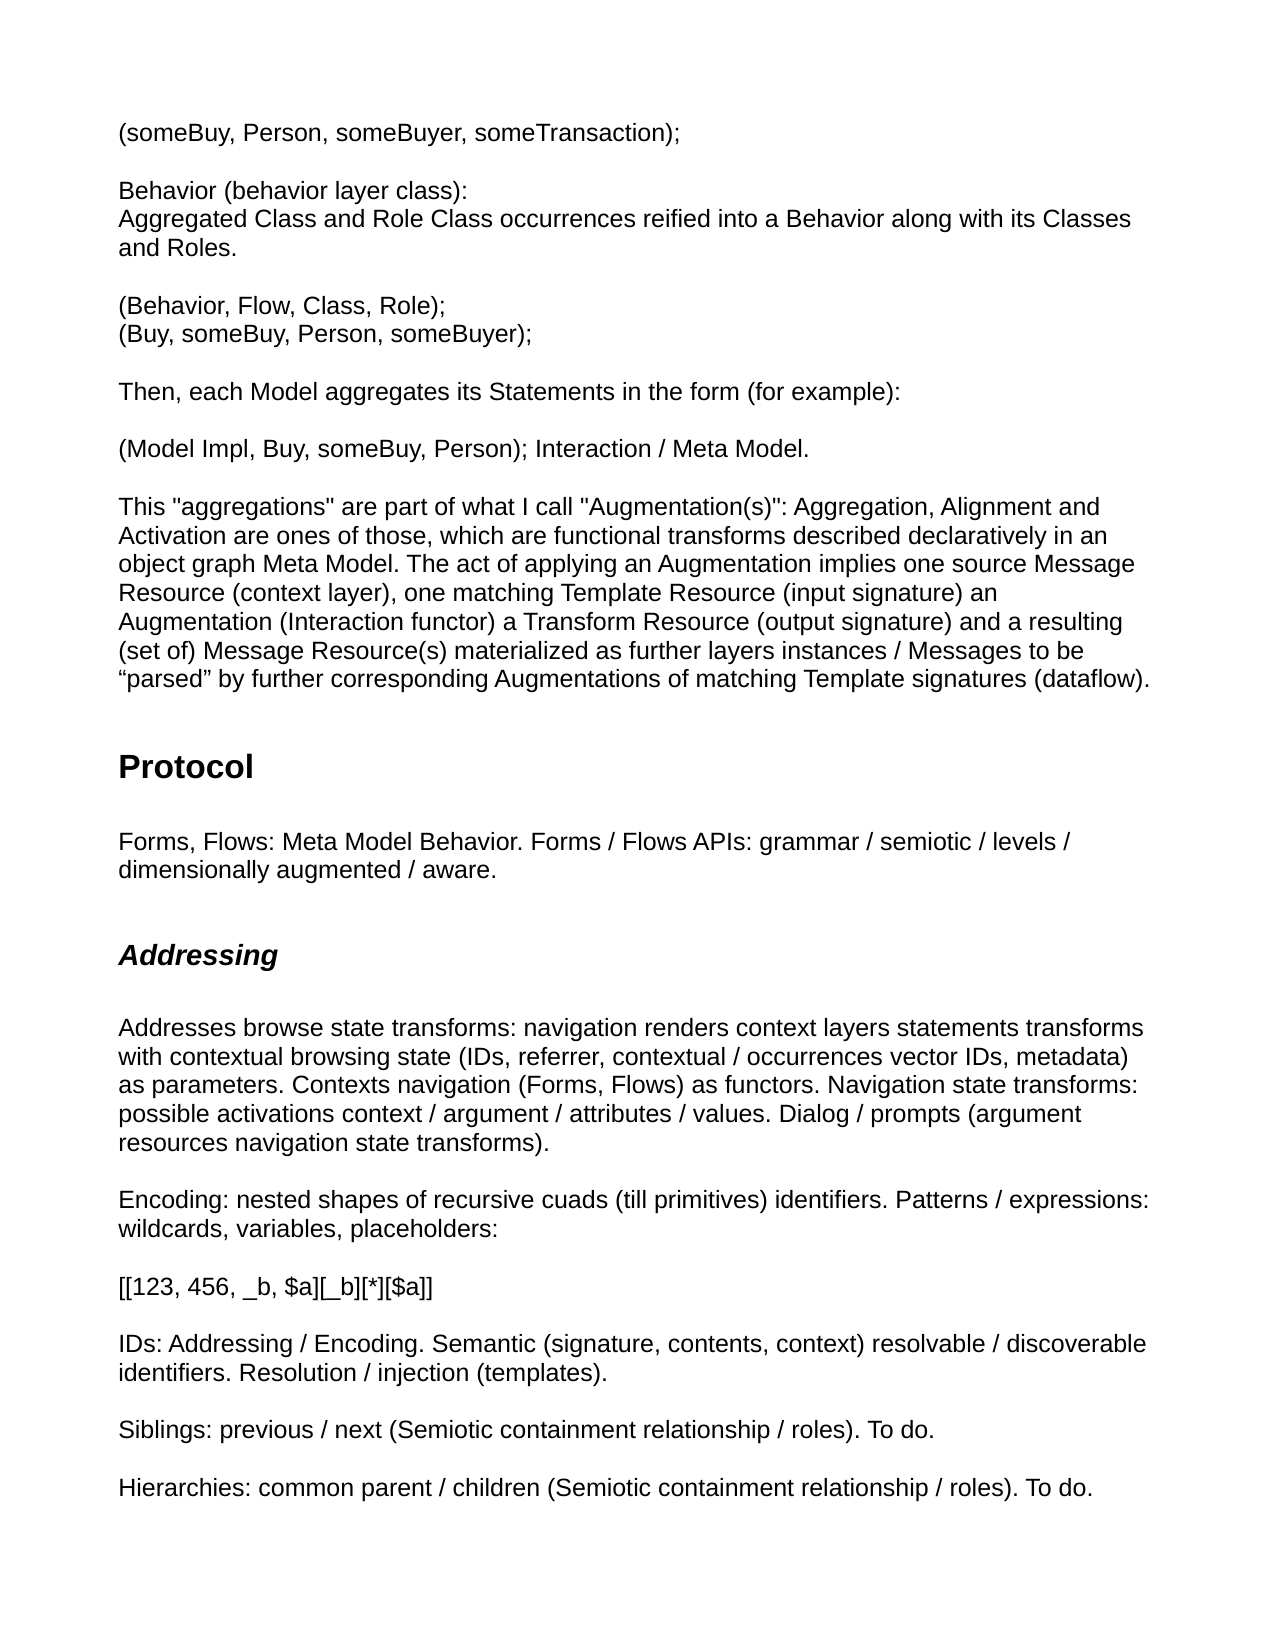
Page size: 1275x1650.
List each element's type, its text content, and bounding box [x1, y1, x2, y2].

text Encoding: nested shapes of recursive cuads (till primitives) identifiers. Patterns / expressions: wildcards, variables, placeholders: [118, 1185, 1157, 1243]
text Addresses browse state transforms: navigation renders context layers statements transforms with contextual browsing state (IDs, referrer, contextual / occurrences vector IDs, metadata) as parameters. Contexts navigation (Forms, Flows) as functors. Navigation state transforms: possible activations context / argument / attributes / values. Dialog / prompts (argument resources navigation state transforms). [118, 1013, 1157, 1157]
text Siblings: previous / next (Semiotic containment relationship / roles). To do. [118, 1415, 1157, 1444]
text (Behavior, Flow, Class, Role); (Buy, someBuy, Person, someBuyer); [118, 262, 1157, 348]
text (someBuy, Person, someBuyer, someTransaction); Behavior (behavior layer class): [118, 118, 1157, 204]
text Forms, Flows: Meta Model Behavior. Forms / Flows APIs: grammar / semiotic / levels / dimensionally augmented / aware. [118, 827, 1157, 884]
text Hierarchies: common parent / children (Semiotic containment relationship / roles). To do. [118, 1473, 1157, 1502]
subtitle Protocol [118, 747, 1157, 786]
text (Model Impl, Buy, someBuy, Person); Interaction / Meta Model. This "aggregations" are part of what I call "Augmentation(s)": Aggregation, Alignment and Activation are ones of those, which are functional transforms described declaratively in an object graph Meta Model. The act of applying an Augmentation implies one source Message Resource (context layer), one matching Template Resource (input signature) an Augmentation (Interaction functor) a Transform Resource (output signature) and a resulting (set of) Message Resource(s) materialized as further layers instances / Messages to be “parsed” by further corresponding Augmentations of matching Template signatures (dataflow). [118, 434, 1157, 693]
text Then, each Model aggregates its Statements in the form (for example): [118, 377, 1157, 406]
text [[123, 456, _b, $a][_b][*][$a]] [118, 1272, 1157, 1300]
text Aggregated Class and Role Class occurrences reified into a Behavior along with its Classes and Roles. [118, 204, 1157, 262]
subtitle Addressing [118, 938, 1157, 972]
text IDs: Addressing / Encoding. Semantic (signature, contents, context) resolvable / discoverable identifiers. Resolution / injection (templates). [118, 1329, 1157, 1387]
